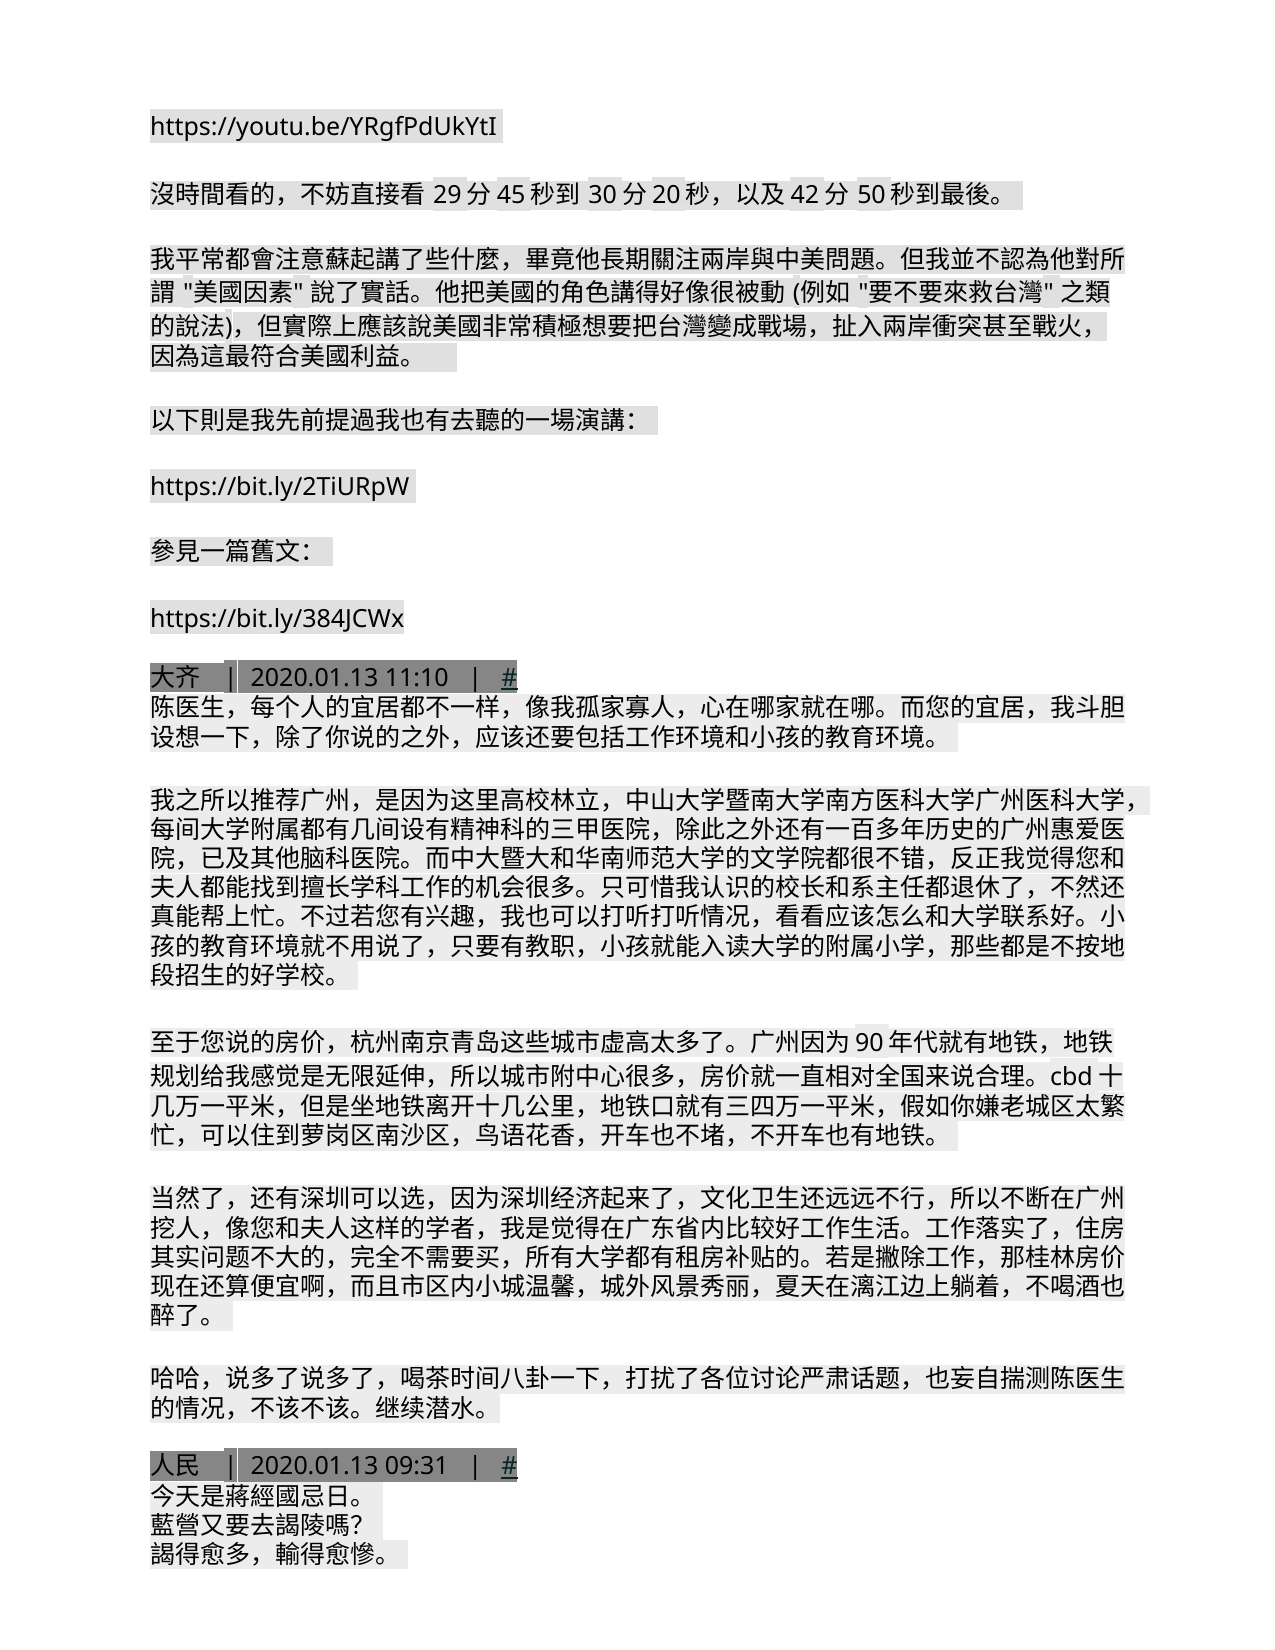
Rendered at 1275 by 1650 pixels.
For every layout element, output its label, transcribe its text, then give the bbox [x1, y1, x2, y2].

text 今天是蔣經國忌日。 藍營又要去謁陵嗎？ 謁得愈多，輸得愈慘。 [150, 1482, 1125, 1569]
text 大齐 | 2020.01.13 11:10 | # [150, 659, 1125, 693]
text https://youtu.be/YRgfPdUkYtI 沒時間看的，不妨直接看 29分45秒到 30分20秒，以及42分 50秒到最後。 我平常都會注意蘇起講了些什麼，畢竟他長期關注兩岸與中美問題。但我並不認為他對所謂 "美國因素" 說了實話。他把美國的角色講得好像很被動 (例如 "要不要來救台灣" 之類的說法)，但實際上應該說美國非常積極想要把台灣變成戰場，扯入兩岸衝突甚至戰火，因為這最符合美國利益。 以下則是我先前提過我也有去聽的一場演講： https://bit.ly/2TiURpW 參見一篇舊文： https://bit.ly/384JCWx [150, 75, 1125, 634]
text 陈医生，每个人的宜居都不一样，像我孤家寡人，心在哪家就在哪。而您的宜居，我斗胆设想一下，除了你说的之外，应该还要包括工作环境和小孩的教育环境。 我之所以推荐广州，是因为这里高校林立，中山大学暨南大学南方医科大学广州医科大学，每间大学附属都有几间设有精神科的三甲医院，除此之外还有一百多年历史的广州惠爱医院，已及其他脑科医院。而中大暨大和华南师范大学的文学院都很不错，反正我觉得您和夫人都能找到擅长学科工作的机会很多。只可惜我认识的校长和系主任都退休了，不然还真能帮上忙。不过若您有兴趣，我也可以打听打听情况，看看应该怎么和大学联系好。小孩的教育环境就不用说了，只要有教职，小孩就能入读大学的附属小学，那些都是不按地段招生的好学校。 至于您说的房价，杭州南京青岛这些城市虚高太多了。广州因为90年代就有地铁，地铁规划给我感觉是无限延伸，所以城市附中心很多，房价就一直相对全国来说合理。cbd十几万一平米，但是坐地铁离开十几公里，地铁口就有三四万一平米，假如你嫌老城区太繁忙，可以住到萝岗区南沙区，鸟语花香，开车也不堵，不开车也有地铁。 当然了，还有深圳可以选，因为深圳经济起来了，文化卫生还远远不行，所以不断在广州挖人，像您和夫人这样的学者，我是觉得在广东省内比较好工作生活。工作落实了，住房其实问题不大的，完全不需要买，所有大学都有租房补贴的。若是撇除工作，那桂林房价现在还算便宜啊，而且市区内小城温馨，城外风景秀丽，夏天在漓江边上躺着，不喝酒也醉了。 哈哈，说多了说多了，喝茶时间八卦一下，打扰了各位讨论严肃话题，也妄自揣测陈医生的情况，不该不该。继续潜水。 [150, 693, 1125, 1423]
text 人民 | 2020.01.13 09:31 | # [150, 1448, 1125, 1482]
